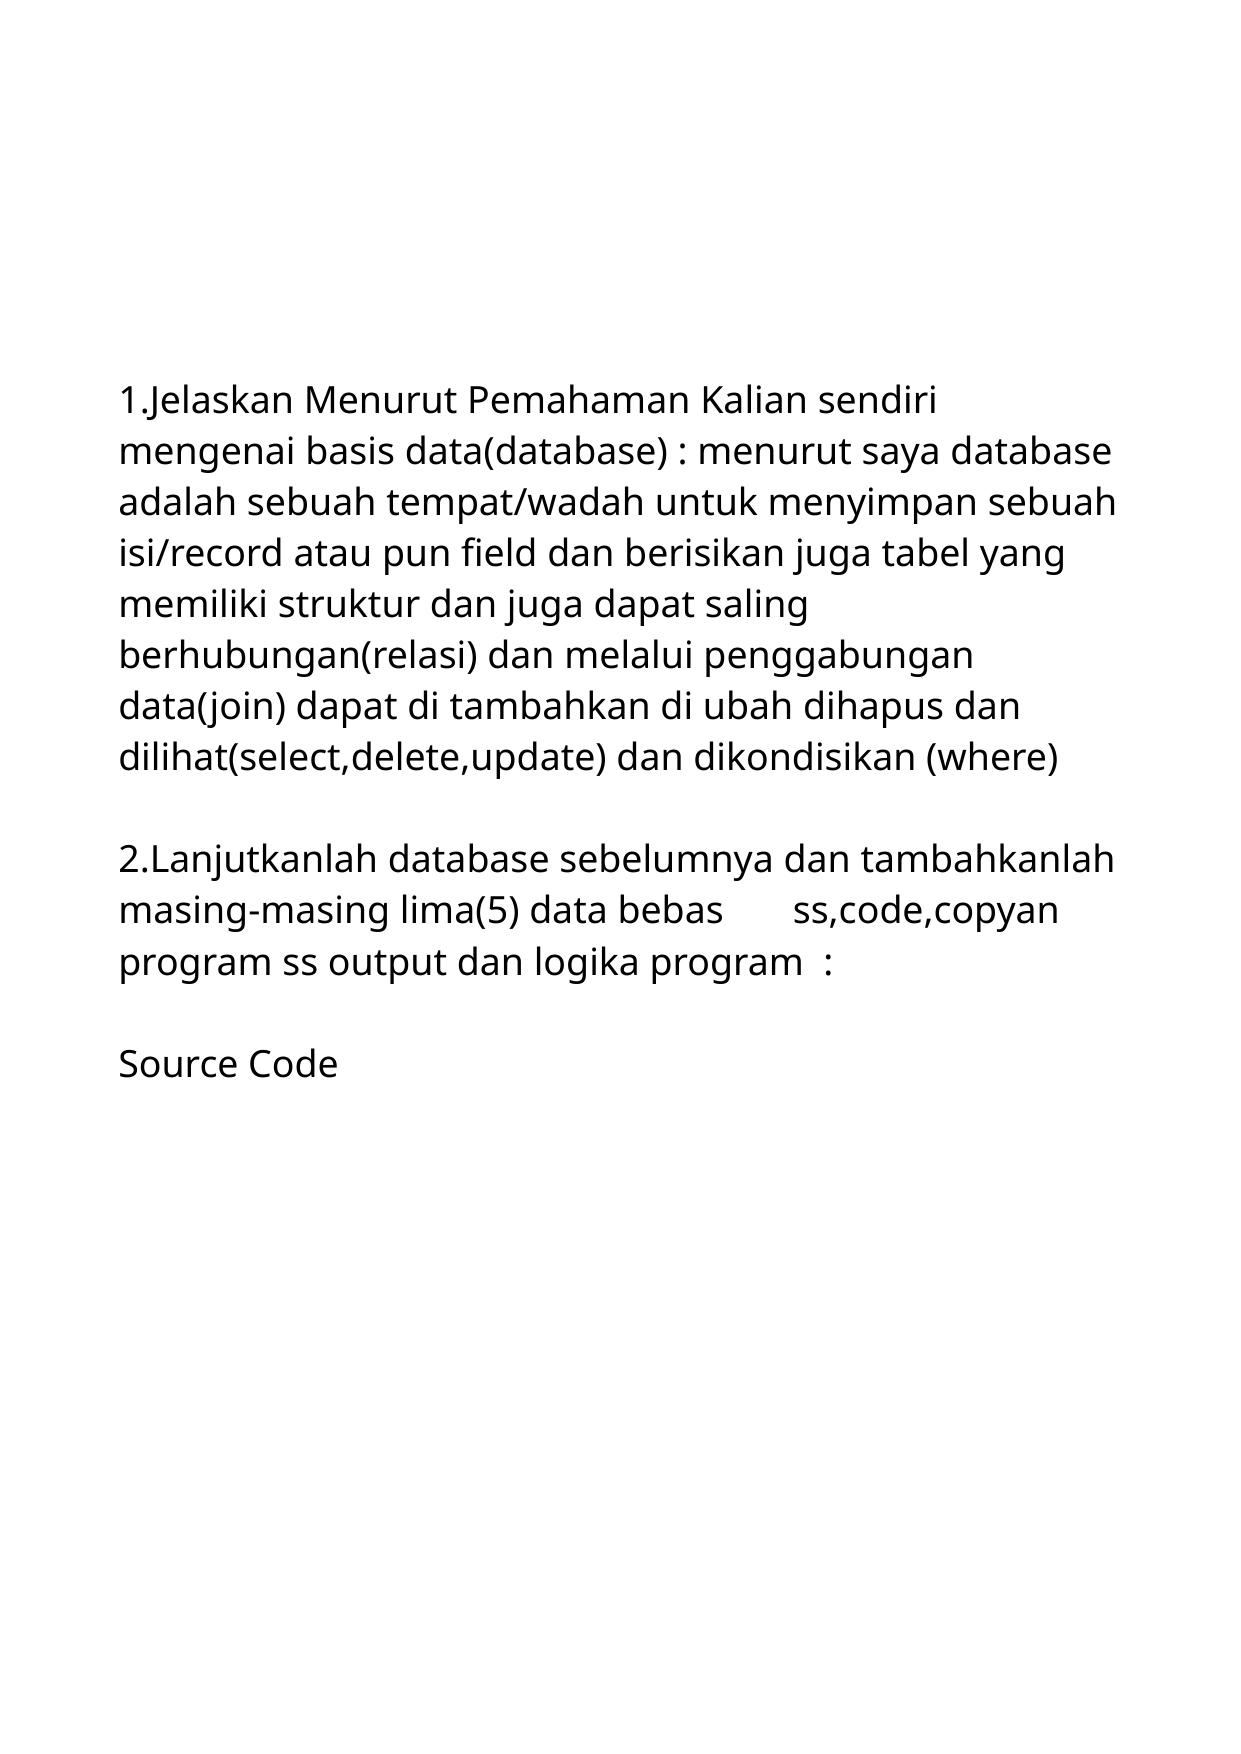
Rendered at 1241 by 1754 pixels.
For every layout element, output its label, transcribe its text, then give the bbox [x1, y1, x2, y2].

text Source Code [118, 1037, 1122, 1088]
text 2.Lanjutkanlah database sebelumnya dan tambahkanlah masing-masing lima(5) data bebas ss,code,copyan program ss output dan logika program : [118, 833, 1122, 986]
text 1.Jelaskan Menurut Pemahaman Kalian sendiri mengenai basis data(database) : menurut saya database adalah sebuah tempat/wadah untuk menyimpan sebuah isi/record atau pun field dan berisikan juga tabel yang memiliki struktur dan juga dapat saling berhubungan(relasi) dan melalui penggabungan data(join) dapat di tambahkan di ubah dihapus dan dilihat(select,delete,update) dan dikondisikan (where) [118, 373, 1122, 782]
